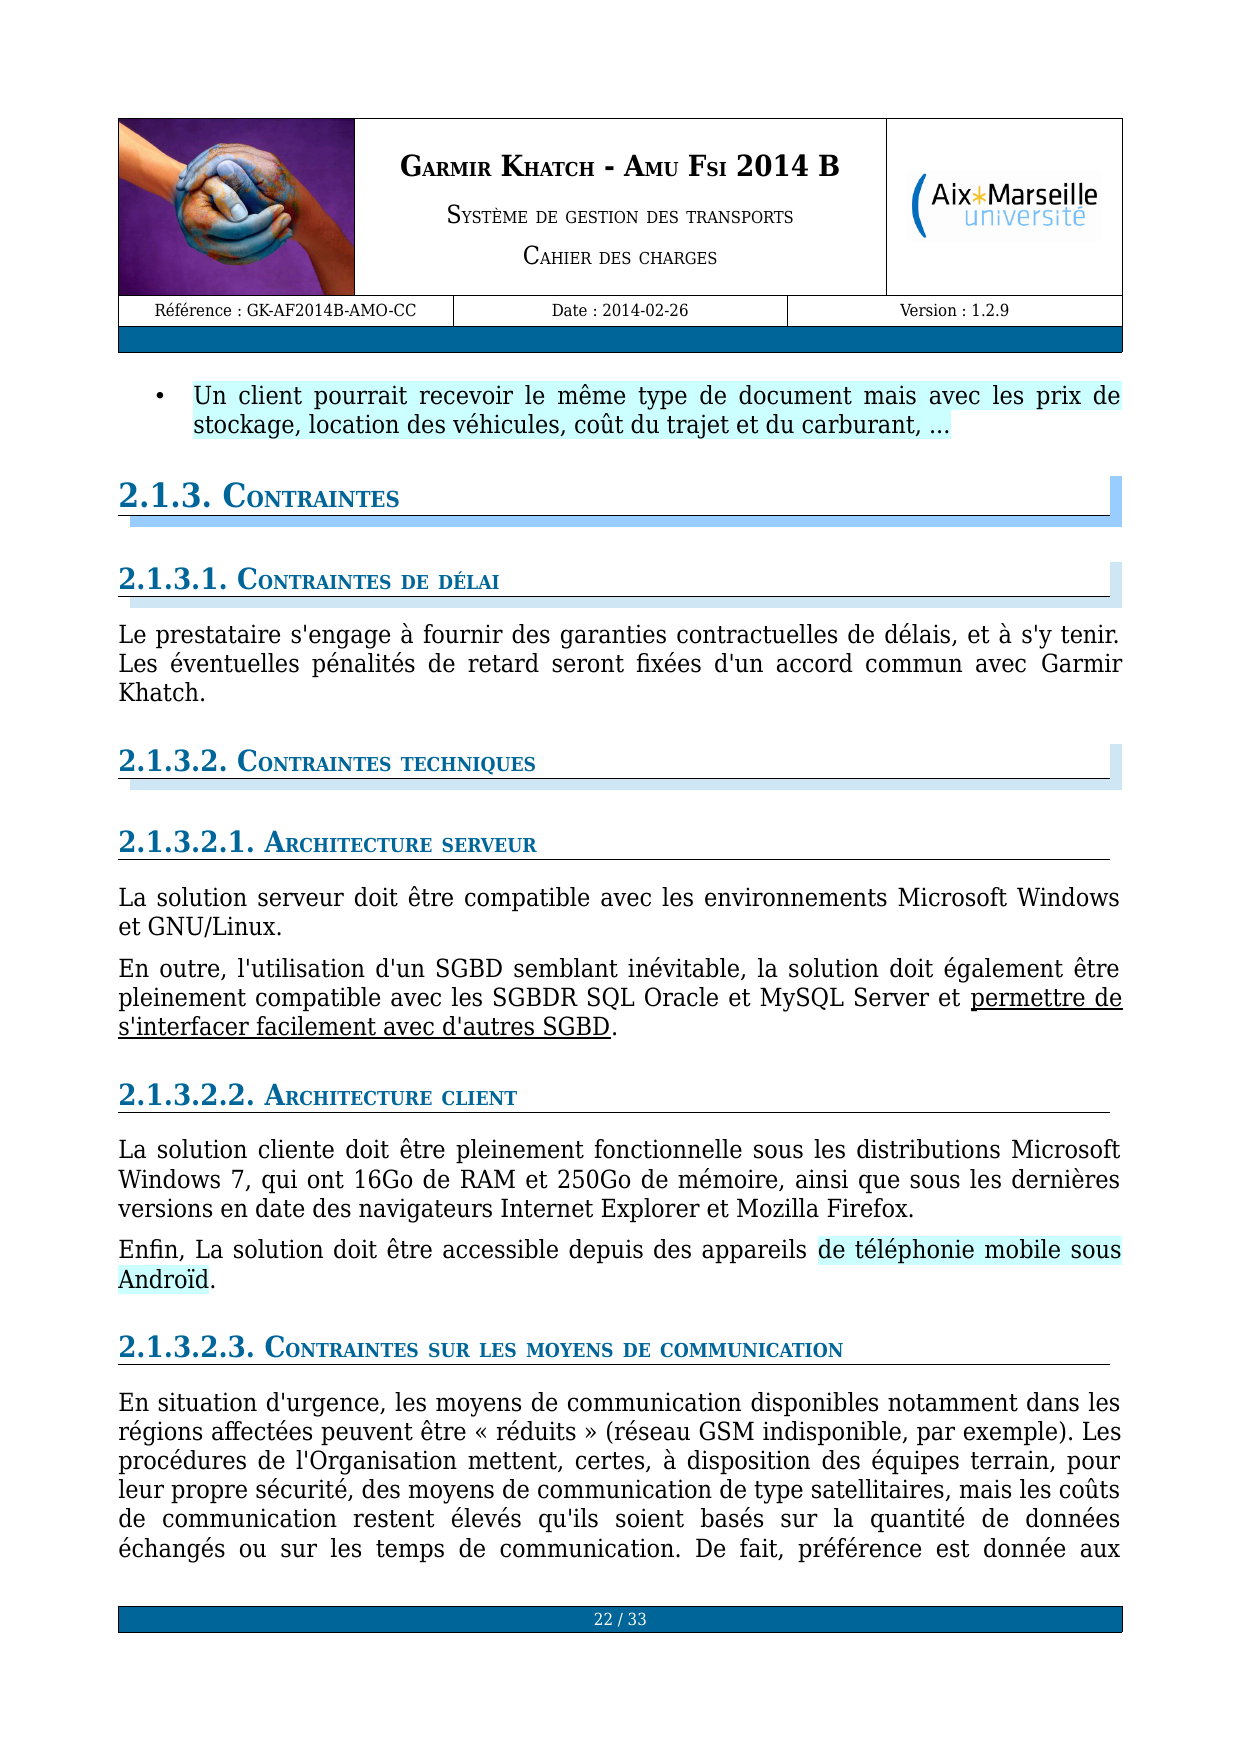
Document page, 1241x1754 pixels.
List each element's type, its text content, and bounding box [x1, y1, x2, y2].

text La solution serveur doit être compatible avec les environnements Microsoft Windows et GNU/Linux. [118, 883, 1122, 942]
text Enfin, La solution doit être accessible depuis des appareils de téléphonie mobile sous Androïd. [118, 1236, 1122, 1294]
text Le prestataire s'engage à fournir des garanties contractuelles de délais, et à s'y tenir. Les éventuelles pénalités de retard seront fixées d'un accord commun avec Garmir Khatch. [118, 620, 1122, 708]
text En outre, l'utilisation d'un SGBD semblant inévitable, la solution doit également être pleinement compatible avec les SGBDR SQL Oracle et MySQL Server et permettre de s'interfacer facilement avec d'autres SGBD. [118, 954, 1122, 1042]
list Un client pourrait recevoir le même type de document mais avec les prix de stockage, location des véhicules, coût du trajet et du carburant, ... [156, 381, 1122, 439]
text La solution cliente doit être pleinement fonctionnelle sous les distributions Microsoft Windows 7, qui ont 16Go de RAM et 250Go de mémoire, ainsi que sous les dernières versions en date des navigateurs Internet Explorer et Mozilla Firefox. [118, 1136, 1122, 1223]
subtitle Contraintes [118, 476, 1110, 515]
subtitle Architecture client [118, 1078, 1110, 1112]
subtitle Architecture serveur [118, 825, 1110, 859]
subtitle Contraintes techniques [118, 744, 1110, 778]
subtitle Contraintes de délai [118, 562, 1110, 596]
picture [119, 119, 354, 295]
picture [887, 126, 1122, 288]
text En situation d'urgence, les moyens de communication disponibles notamment dans les régions affectées peuvent être « réduits » (réseau GSM indisponible, par exemple). Les procédures de l'Organisation mettent, certes, à disposition des équipes terrain, pour leur propre sécurité, des moyens de communication de type satellitaires, mais les coûts de communication restent élevés qu'ils soient basés sur la quantité de données échangés ou sur les temps de communication. De fait, préférence est donnée aux [118, 1388, 1122, 1563]
subtitle Contraintes sur les moyens de communication [118, 1330, 1110, 1364]
